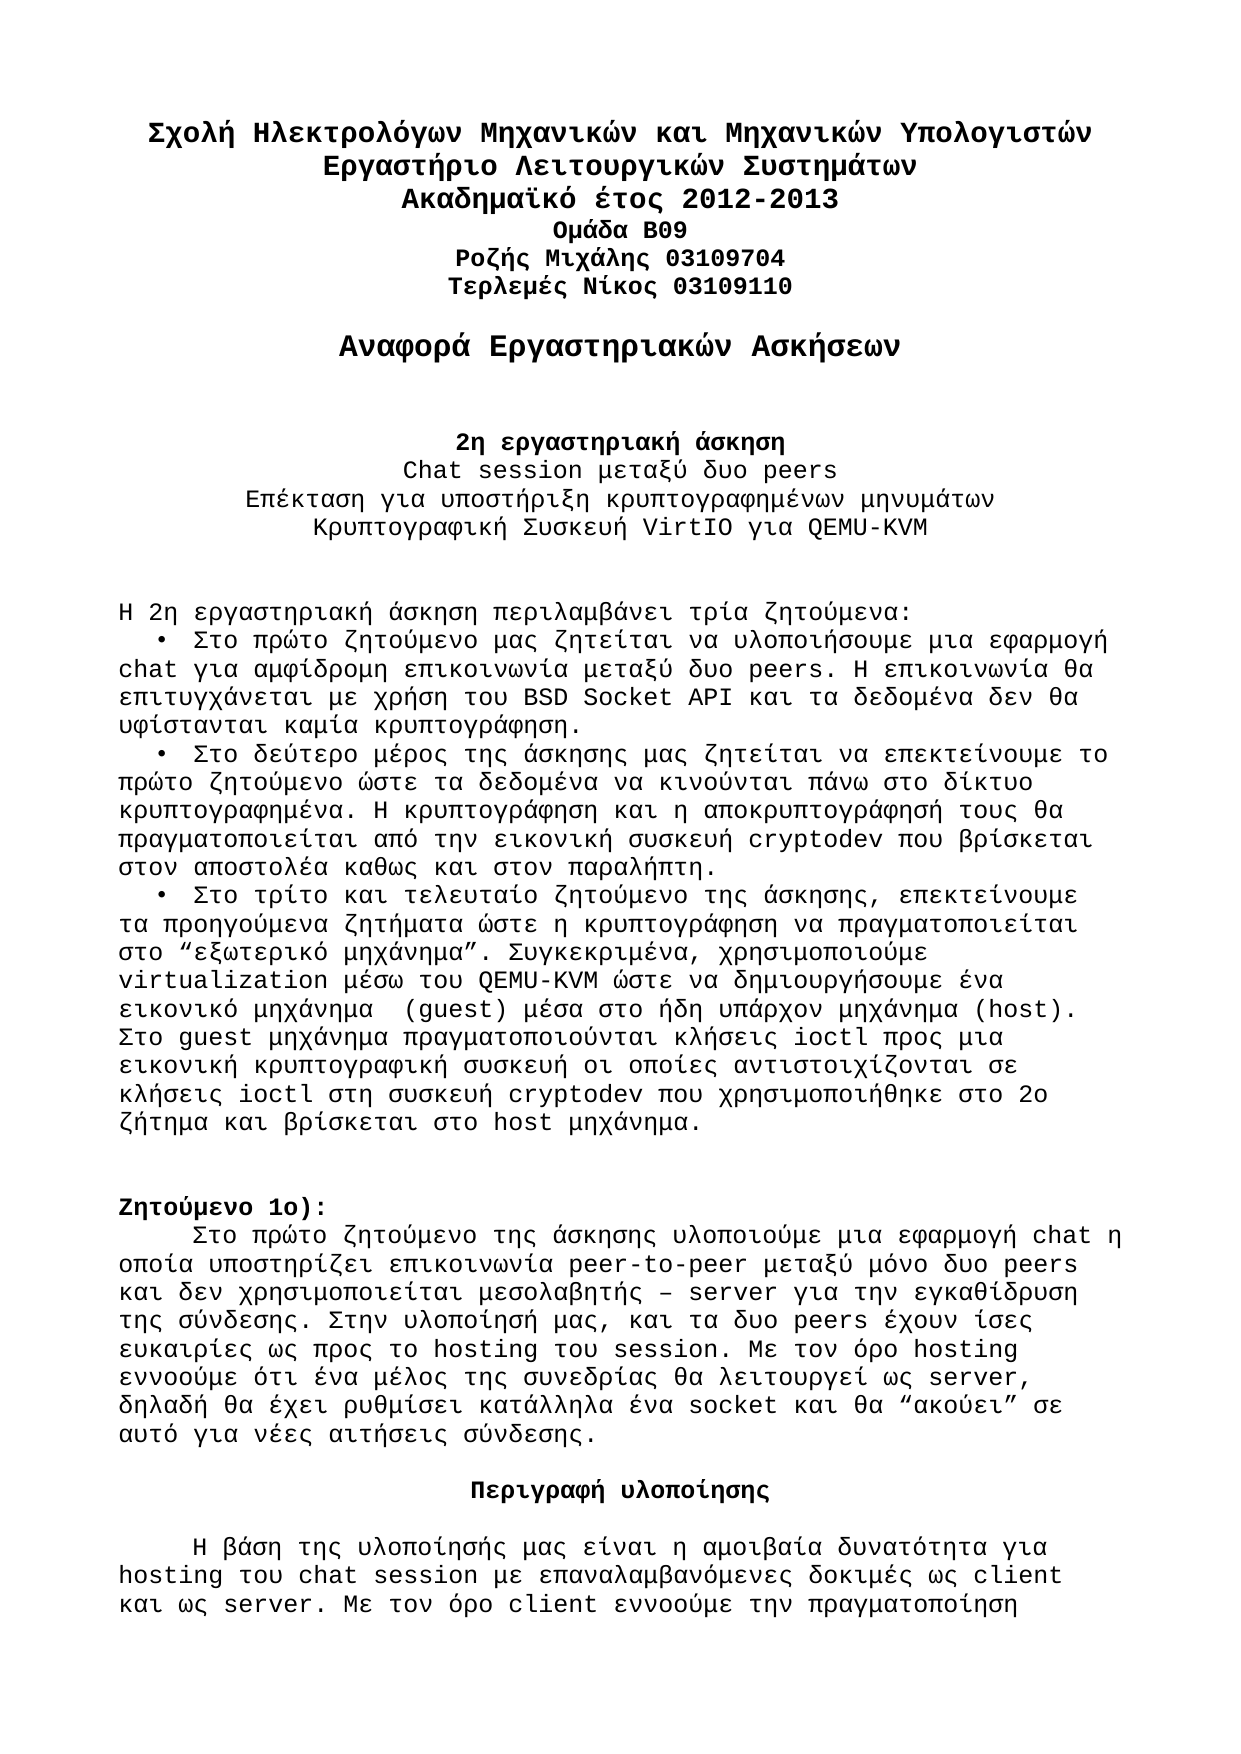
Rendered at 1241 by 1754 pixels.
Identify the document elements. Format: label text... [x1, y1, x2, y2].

text Περιγραφή υλοποίησης [118, 1478, 1122, 1506]
text Τερλεμές Νίκος 03109110 [118, 274, 1122, 302]
text Ακαδημαϊκό έτος 2012-2013 [118, 184, 1122, 217]
text Η 2η εργαστηριακή άσκηση περιλαμβάνει τρία ζητούμενα: [118, 600, 1122, 628]
text Ροζής Μιχάλης 03109704 [118, 246, 1122, 274]
text Σχολή Ηλεκτρολόγων Μηχανικών και Μηχανικών Υπολογιστών [118, 118, 1122, 151]
text Εργαστήριο Λειτουργικών Συστημάτων [118, 151, 1122, 184]
text Επέκταση για υποστήριξη κρυπτογραφημένων μηνυμάτων [118, 486, 1122, 515]
list Στο δεύτερο μέρος της άσκησης μας ζητείται να επεκτείνουμε το πρώτο ζητούμενο ώστε τα δεδομένα να κινούνται πάνω στο δίκτυο κρυπτογραφημένα. Η κρυπτογράφηση και η αποκρυπτογράφησή τους θα πραγματοποιείται από την εικονική συσκευή cryptodev που βρίσκεται στον αποστολέα καθως και στον παραλήπτη. [118, 741, 1122, 883]
text Chat session μεταξύ δυο peers [118, 458, 1122, 486]
text Η βάση της υλοποίησής μας είναι η αμοιβαία δυνατότητα για hosting του chat session με επαναλαμβανόμενες δοκιμές ως client και ως server. Με τον όρο client εννοούμε την πραγματοποίηση [118, 1535, 1122, 1620]
list Στο τρίτο και τελευταίο ζητούμενο της άσκησης, επεκτείνουμε τα προηγούμενα ζητήματα ώστε η κρυπτογράφηση να πραγματοποιείται στο “εξωτερικό μηχάνημα”. Συγκεκριμένα, χρησιμοποιούμε virtualization μέσω του QEMU-KVM ώστε να δημιουργήσουμε ένα εικονικό μηχάνημα (guest) μέσα στο ήδη υπάρχον μηχάνημα (host). Στο guest μηχάνημα πραγματοποιούνται κλήσεις ioctl προς μια εικονική κρυπτογραφική συσκευή οι οποίες αντιστοιχίζονται σε κλήσεις ioctl στη συσκευή cryptodev που χρησιμοποιήθηκε στο 2ο ζήτημα και βρίσκεται στο host μηχάνημα. [118, 883, 1122, 1138]
text Κρυπτογραφική Συσκευή VirtIO για QEMU-KVM [118, 515, 1122, 543]
text Ομάδα Β09 [118, 217, 1122, 246]
text Ζητούμενο 1ο): [118, 1195, 1122, 1223]
list Στο πρώτο ζητούμενο μας ζητείται να υλοποιήσουμε μια εφαρμογή chat για αμφίδρομη επικοινωνία μεταξύ δυο peers. Η επικοινωνία θα επιτυγχάνεται με χρήση του BSD Socket API και τα δεδομένα δεν θα υφίστανται καμία κρυπτογράφηση. [118, 628, 1122, 741]
text Αναφορά Εργαστηριακών Ασκήσεων [118, 331, 1122, 366]
text 2η εργαστηριακή άσκηση [118, 430, 1122, 458]
text Στο πρώτο ζητούμενο της άσκησης υλοποιούμε μια εφαρμογή chat η οποία υποστηρίζει επικοινωνία peer-to-peer μεταξύ μόνο δυο peers και δεν χρησιμοποιείται μεσολαβητής – server για την εγκαθίδρυση της σύνδεσης. Στην υλοποίησή μας, και τα δυο peers έχουν ίσες ευκαιρίες ως προς το hosting του session. Με τον όρο hosting εννοούμε ότι ένα μέλος της συνεδρίας θα λειτουργεί ως server, δηλαδή θα έχει ρυθμίσει κατάλληλα ένα socket και θα “ακούει” σε αυτό για νέες αιτήσεις σύνδεσης. [118, 1223, 1122, 1450]
